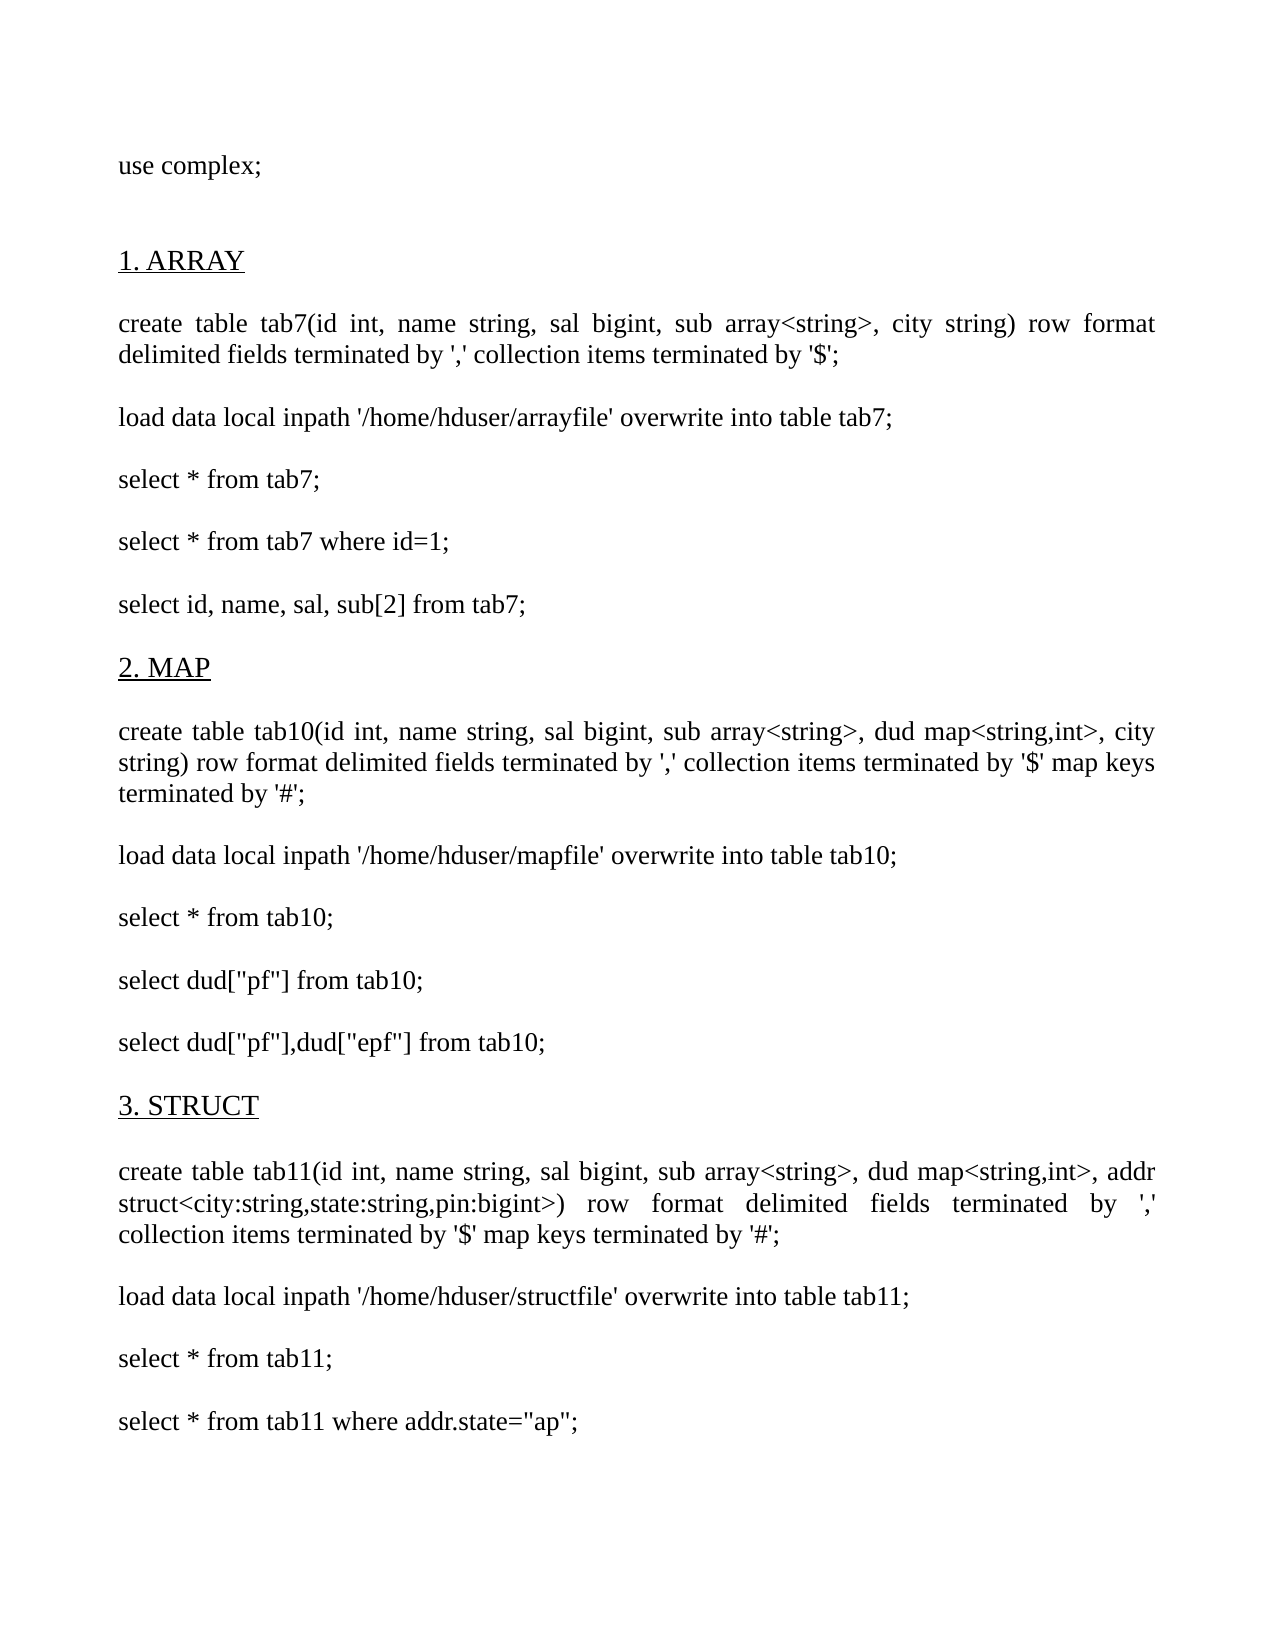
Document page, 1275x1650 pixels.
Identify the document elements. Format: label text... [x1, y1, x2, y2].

text select id, name, sal, sub[2] from tab7; [118, 588, 1157, 619]
text select * from tab11; [118, 1342, 1157, 1373]
text load data local inpath '/home/hduser/mapfile' overwrite into table tab10; [118, 839, 1157, 870]
text select * from tab7; [118, 463, 1157, 494]
text select dud["pf"],dud["epf"] from tab10; [118, 1026, 1157, 1057]
text 3. STRUCT [118, 1088, 1157, 1122]
text create table tab10(id int, name string, sal bigint, sub array<string>, dud map<string,int>, city string) row format delimited fields terminated by ',' collection items terminated by '$' map keys terminated by '#'; [118, 715, 1157, 808]
text select * from tab7 where id=1; [118, 525, 1157, 557]
text 2. MAP [118, 650, 1157, 683]
text load data local inpath '/home/hduser/arrayfile' overwrite into table tab7; [118, 401, 1157, 432]
text select * from tab10; [118, 902, 1157, 933]
text select * from tab11 where addr.state="ap"; [118, 1405, 1157, 1436]
text use complex; [118, 149, 1157, 180]
text create table tab7(id int, name string, sal bigint, sub array<string>, city string) row format delimited fields terminated by ',' collection items terminated by '$'; [118, 307, 1157, 370]
text load data local inpath '/home/hduser/structfile' overwrite into table tab11; [118, 1280, 1157, 1311]
text select dud["pf"] from tab10; [118, 964, 1157, 995]
text 1. ARRAY [118, 243, 1157, 276]
text create table tab11(id int, name string, sal bigint, sub array<string>, dud map<string,int>, addr struct<city:string,state:string,pin:bigint>) row format delimited fields terminated by ',' collection items terminated by '$' map keys terminated by '#'; [118, 1156, 1157, 1249]
